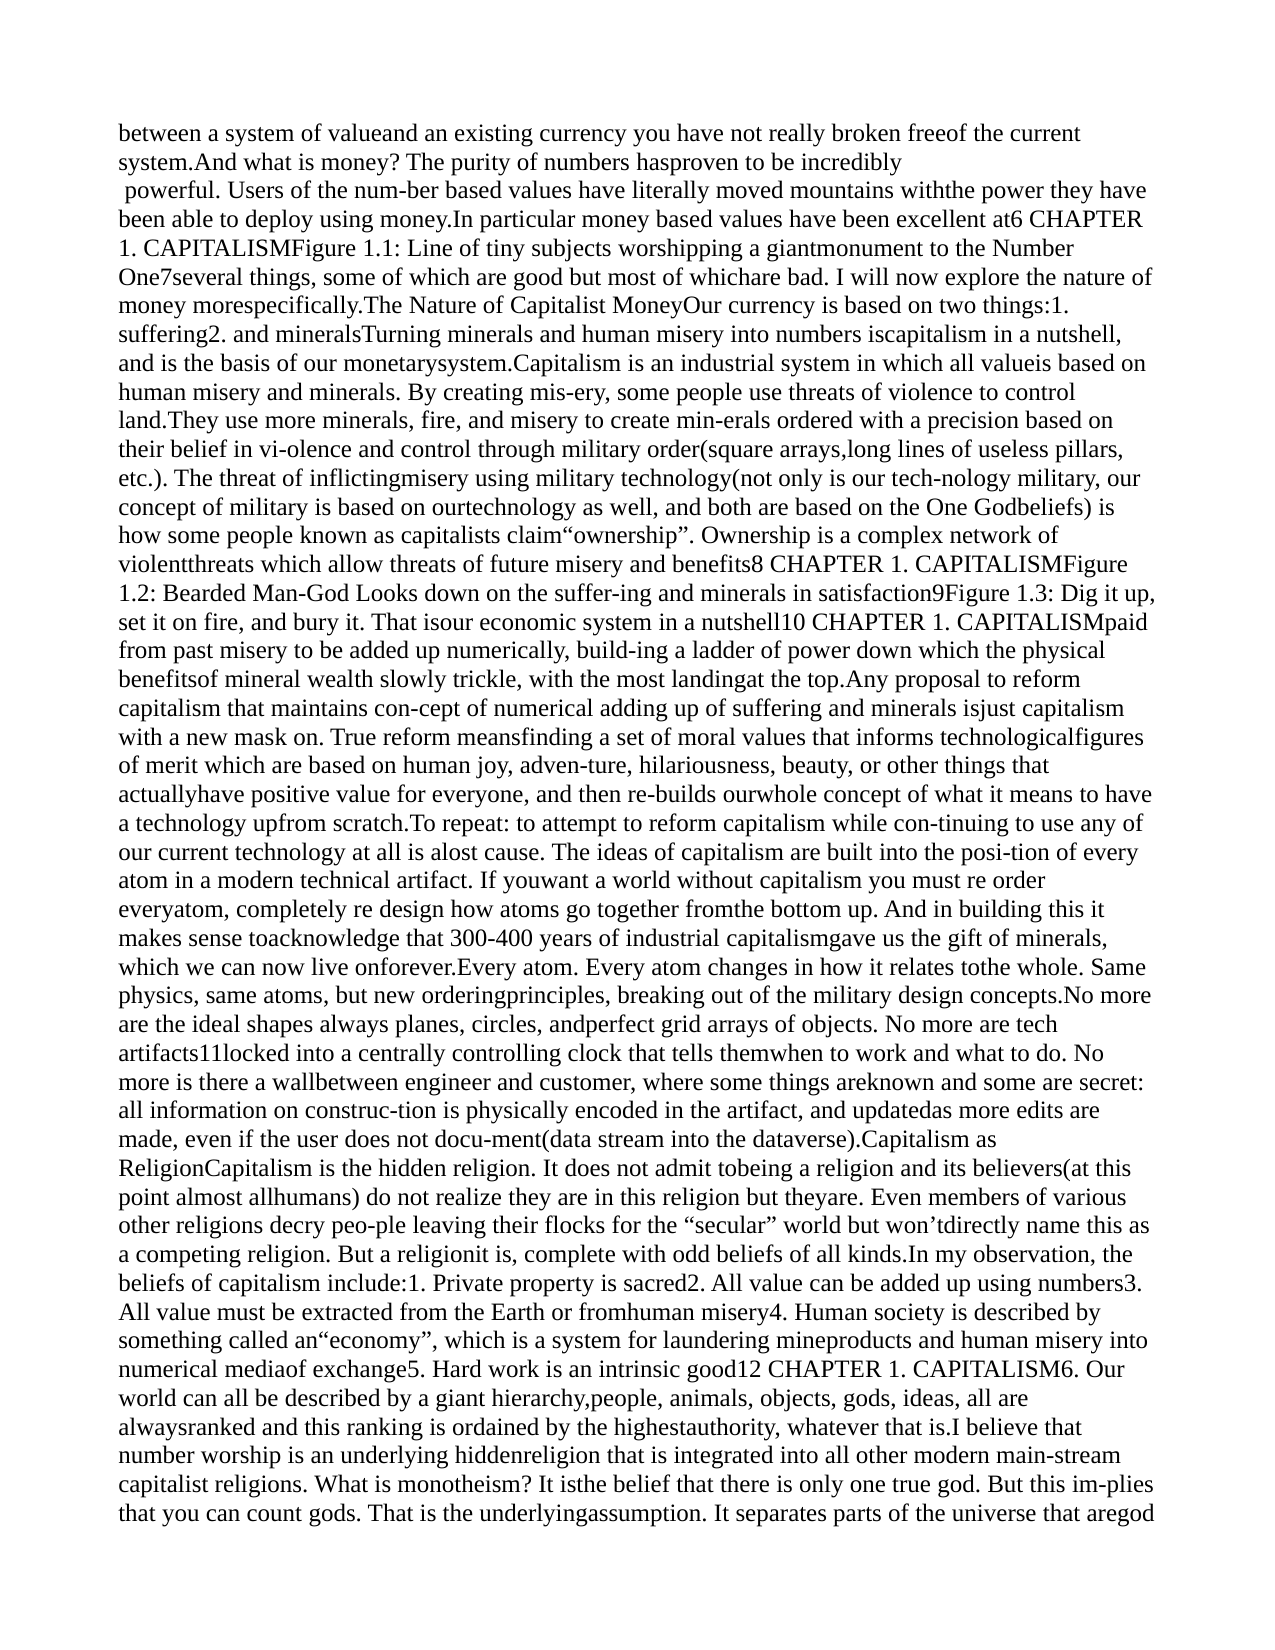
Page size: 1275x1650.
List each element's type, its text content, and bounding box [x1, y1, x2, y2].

text powerful. Users of the num-ber based values have literally moved mountains withthe power they have been able to deploy using money.In particular money based values have been excellent at6 CHAPTER 1. CAPITALISMFigure 1.1: Line of tiny subjects worshipping a giantmonument to the Number One7several things, some of which are good but most of whichare bad. I will now explore the nature of money morespecifically.The Nature of Capitalist MoneyOur currency is based on two things:1. suffering2. and mineralsTurning minerals and human misery into numbers iscapitalism in a nutshell, and is the basis of our monetarysystem.Capitalism is an industrial system in which all valueis based on human misery and minerals. By creating mis-ery, some people use threats of violence to control land.They use more minerals, fire, and misery to create min-erals ordered with a precision based on their belief in vi-olence and control through military order(square arrays,long lines of useless pillars, etc.). The threat of inflictingmisery using military technology(not only is our tech-nology military, our concept of military is based on ourtechnology as well, and both are based on the One Godbeliefs) is how some people known as capitalists claim“ownership”. Ownership is a complex network of violentthreats which allow threats of future misery and benefits8 CHAPTER 1. CAPITALISMFigure 1.2: Bearded Man-God Looks down on the suffer-ing and minerals in satisfaction9Figure 1.3: Dig it up, set it on fire, and bury it. That isour economic system in a nutshell10 CHAPTER 1. CAPITALISMpaid from past misery to be added up numerically, build-ing a ladder of power down which the physical benefitsof mineral wealth slowly trickle, with the most landingat the top.Any proposal to reform capitalism that maintains con-cept of numerical adding up of suffering and minerals isjust capitalism with a new mask on. True reform meansfinding a set of moral values that informs technologicalfigures of merit which are based on human joy, adven-ture, hilariousness, beauty, or other things that actuallyhave positive value for everyone, and then re-builds ourwhole concept of what it means to have a technology upfrom scratch.To repeat: to attempt to reform capitalism while con-tinuing to use any of our current technology at all is alost cause. The ideas of capitalism are built into the posi-tion of every atom in a modern technical artifact. If youwant a world without capitalism you must re order everyatom, completely re design how atoms go together fromthe bottom up. And in building this it makes sense toacknowledge that 300-400 years of industrial capitalismgave us the gift of minerals, which we can now live onforever.Every atom. Every atom changes in how it relates tothe whole. Same physics, same atoms, but new orderingprinciples, breaking out of the military design concepts.No more are the ideal shapes always planes, circles, andperfect grid arrays of objects. No more are tech artifacts11locked into a centrally controlling clock that tells themwhen to work and what to do. No more is there a wallbetween engineer and customer, where some things areknown and some are secret: all information on construc-tion is physically encoded in the artifact, and updatedas more edits are made, even if the user does not docu-ment(data stream into the dataverse).Capitalism as ReligionCapitalism is the hidden religion. It does not admit tobeing a religion and its believers(at this point almost allhumans) do not realize they are in this religion but theyare. Even members of various other religions decry peo-ple leaving their flocks for the “secular” world but won’tdirectly name this as a competing religion. But a religionit is, complete with odd beliefs of all kinds.In my observation, the beliefs of capitalism include:1. Private property is sacred2. All value can be added up using numbers3. All value must be extracted from the Earth or fromhuman misery4. Human society is described by something called an“economy”, which is a system for laundering mineproducts and human misery into numerical mediaof exchange5. Hard work is an intrinsic good12 CHAPTER 1. CAPITALISM6. Our world can all be described by a giant hierarchy,people, animals, objects, gods, ideas, all are alwaysranked and this ranking is ordained by the highestauthority, whatever that is.I believe that number worship is an underlying hiddenreligion that is integrated into all other modern main-stream capitalist religions. What is monotheism? It isthe belief that there is only one true god. But this im-plies that you can count gods. That is the underlyingassumption. It separates parts of the universe that aregod [118, 176, 1157, 1527]
text between a system of valueand an existing currency you have not really broken freeof the current system.And what is money? The purity of numbers hasproven to be incredibly [118, 118, 1157, 176]
